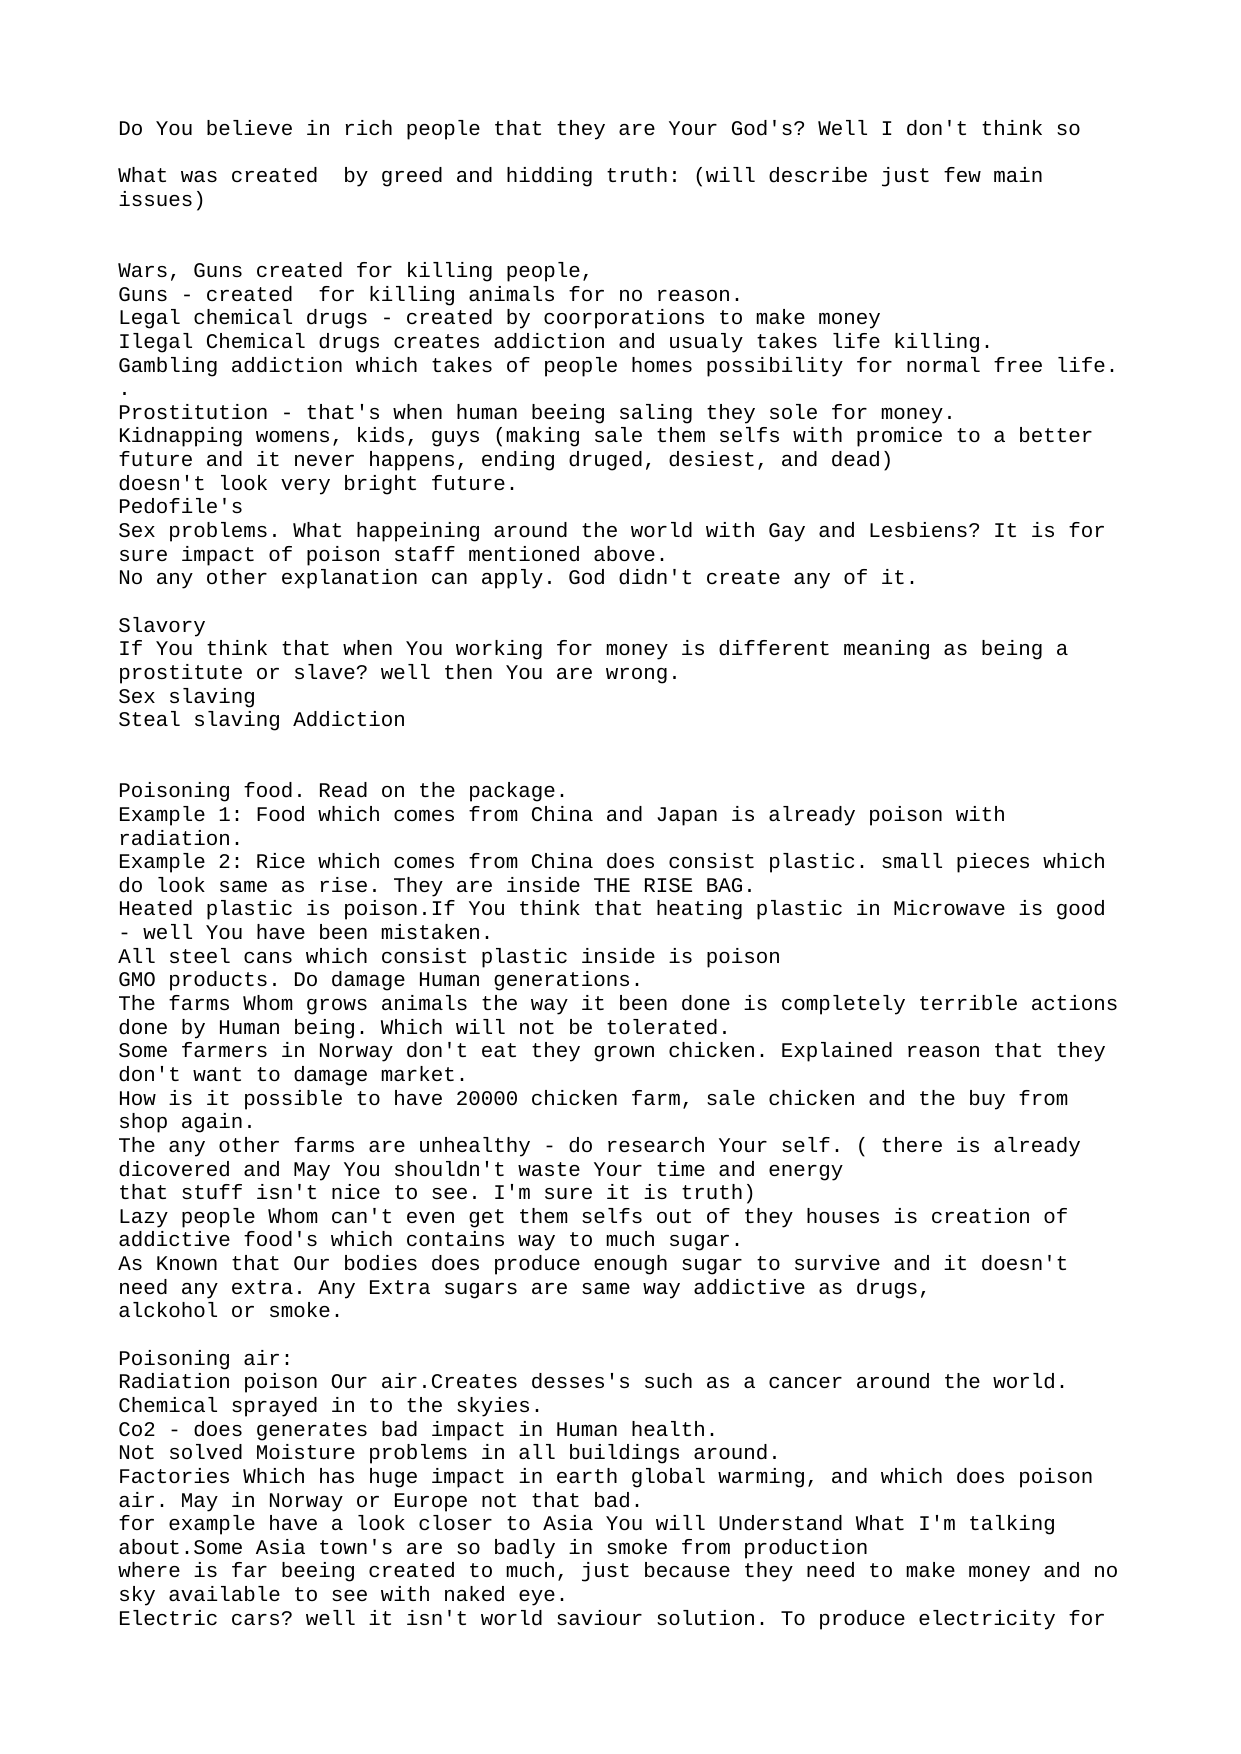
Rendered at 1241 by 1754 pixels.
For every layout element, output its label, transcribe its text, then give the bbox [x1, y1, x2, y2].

text Slavory [118, 615, 1122, 638]
text Steal slaving Addiction [118, 709, 1122, 733]
text Kidnapping womens, kids, guys (making sale them selfs with promice to a better future and it never happens, ending druged, desiest, and dead) [118, 426, 1122, 473]
text The farms Whom grows animals the way it been done is completely terrible actions done by Human being. Which will not be tolerated. [118, 993, 1122, 1040]
text Wars, Guns created for killing people, [118, 260, 1122, 284]
text Sex slaving [118, 686, 1122, 709]
text where is far beeing created to much, just because they need to make money and no sky available to see with naked eye. [118, 1561, 1122, 1608]
text Co2 - does generates bad impact in Human health. [118, 1419, 1122, 1442]
text for example have a look closer to Asia You will Understand What I'm talking about.Some Asia town's are so badly in smoke from production [118, 1513, 1122, 1561]
text Chemical sprayed in to the skyies. [118, 1395, 1122, 1419]
text Factories Which has huge impact in earth global warming, and which does poison air. May in Norway or Europe not that bad. [118, 1466, 1122, 1513]
text As Known that Our bodies does produce enough sugar to survive and it doesn't need any extra. Any Extra sugars are same way addictive as drugs, [118, 1253, 1122, 1300]
text Heated plastic is poison.If You think that heating plastic in Microwave is good - well You have been mistaken. [118, 898, 1122, 946]
text Ilegal Chemical drugs creates addiction and usualy takes life killing. [118, 331, 1122, 354]
text Gambling addiction which takes of people homes possibility for normal free life. [118, 354, 1122, 378]
text All steel cans which consist plastic inside is poison [118, 946, 1122, 969]
text The any other farms are unhealthy - do research Your self. ( there is already dicovered and May You shouldn't waste Your time and energy [118, 1135, 1122, 1182]
text Lazy people Whom can't even get them selfs out of they houses is creation of addictive food's which contains way to much sugar. [118, 1206, 1122, 1253]
text Poisoning food. Read on the package. [118, 780, 1122, 804]
text Example 2: Rice which comes from China does consist plastic. small pieces which do look same as rise. They are inside THE RISE BAG. [118, 851, 1122, 898]
text Not solved Moisture problems in all buildings around. [118, 1442, 1122, 1466]
text Poisoning air: [118, 1348, 1122, 1371]
text Electric cars? well it isn't world saviour solution. To produce electricity for [118, 1608, 1122, 1631]
text Do You believe in rich people that they are Your God's? Well I don't think so [118, 118, 1122, 142]
text How is it possible to have 20000 chicken farm, sale chicken and the buy from shop again. [118, 1088, 1122, 1135]
text If You think that when You working for money is different meaning as being a prostitute or slave? well then You are wrong. [118, 638, 1122, 686]
text Prostitution - that's when human beeing saling they sole for money. [118, 402, 1122, 426]
text No any other explanation can apply. God didn't create any of it. [118, 567, 1122, 591]
text Example 1: Food which comes from China and Japan is already poison with radiation. [118, 804, 1122, 851]
text doesn't look very bright future. [118, 473, 1122, 496]
text alckohol or smoke. [118, 1300, 1122, 1324]
text Some farmers in Norway don't eat they grown chicken. Explained reason that they don't want to damage market. [118, 1040, 1122, 1088]
text Legal chemical drugs - created by coorporations to make money [118, 307, 1122, 331]
text What was created by greed and hidding truth: (will describe just few main issues) [118, 165, 1122, 213]
text Sex problems. What happeining around the world with Gay and Lesbiens? It is for sure impact of poison staff mentioned above. [118, 520, 1122, 567]
text Guns - created for killing animals for no reason. [118, 284, 1122, 307]
text Radiation poison Our air.Creates desses's such as a cancer around the world. [118, 1371, 1122, 1395]
text GMO products. Do damage Human generations. [118, 969, 1122, 993]
text that stuff isn't nice to see. I'm sure it is truth) [118, 1182, 1122, 1206]
text Pedofile's [118, 496, 1122, 520]
text . [118, 378, 1122, 402]
